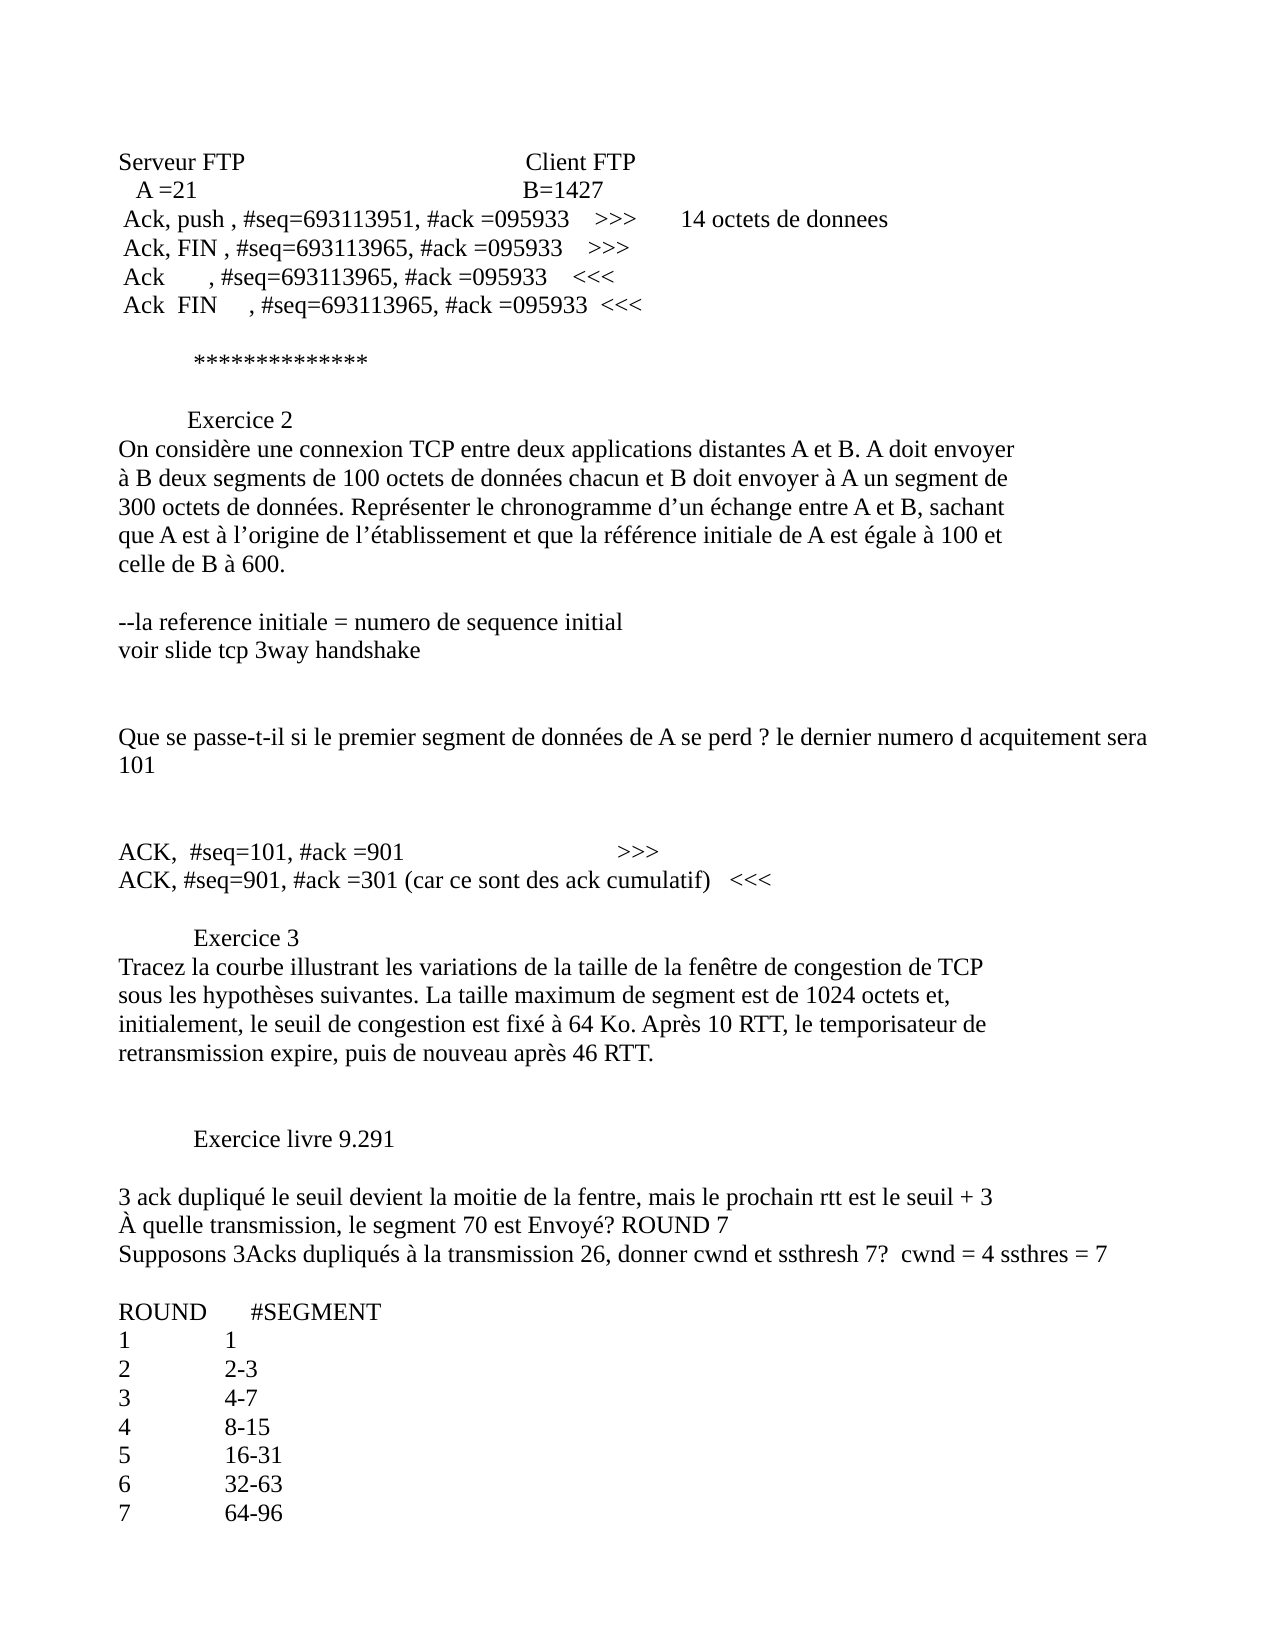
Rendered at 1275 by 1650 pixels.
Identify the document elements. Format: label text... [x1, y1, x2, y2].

text Ack, FIN , #seq=693113965, #ack =095933 >>> [118, 233, 1157, 262]
text ************** [118, 348, 1157, 377]
text ACK, #seq=901, #ack =301 (car ce sont des ack cumulatif) <<< [118, 866, 1157, 894]
text 2 2-3 [118, 1354, 1157, 1383]
text 3 ack dupliqué le seuil devient la moitie de la fentre, mais le prochain rtt est le seuil + 3 [118, 1182, 1157, 1211]
text sous les hypothèses suivantes. La taille maximum de segment est de 1024 octets et, [118, 981, 1157, 1009]
text À quelle transmission, le segment 70 est Envoyé? ROUND 7 [118, 1211, 1157, 1239]
text 5 16-31 [118, 1441, 1157, 1469]
text A =21 B=1427 [118, 176, 1157, 204]
text On considère une connexion TCP entre deux applications distantes A et B. A doit envoyer [118, 434, 1157, 463]
text --la reference initiale = numero de sequence initial [118, 607, 1157, 636]
text 7 64-96 [118, 1498, 1157, 1527]
text Serveur FTP Client FTP [118, 147, 1157, 176]
text Exercice livre 9.291 [118, 1124, 1157, 1153]
text Exercice 2 [118, 406, 1157, 434]
text que A est à l’origine de l’établissement et que la référence initiale de A est égale à 100 et [118, 521, 1157, 549]
text 6 32-63 [118, 1469, 1157, 1498]
text Supposons 3Acks dupliqués à la transmission 26, donner cwnd et ssthresh 7? cwnd = 4 ssthres = 7 [118, 1239, 1157, 1268]
text Que se passe-t-il si le premier segment de données de A se perd ? le dernier numero d acquitement sera 101 [118, 722, 1157, 779]
text Ack , #seq=693113965, #ack =095933 <<< [118, 262, 1157, 291]
text initialement, le seuil de congestion est fixé à 64 Ko. Après 10 RTT, le temporisateur de [118, 1009, 1157, 1038]
text 3 4-7 [118, 1383, 1157, 1412]
text Exercice 3 [118, 923, 1157, 952]
text ACK, #seq=101, #ack =901 >>> [118, 837, 1157, 866]
text 300 octets de données. Représenter le chronogramme d’un échange entre A et B, sachant [118, 492, 1157, 521]
text celle de B à 600. [118, 549, 1157, 578]
text Ack, push , #seq=693113951, #ack =095933 >>> 14 octets de donnees [118, 204, 1157, 233]
text 4 8-15 [118, 1412, 1157, 1441]
text Ack FIN , #seq=693113965, #ack =095933 <<< [118, 291, 1157, 319]
text retransmission expire, puis de nouveau après 46 RTT. [118, 1038, 1157, 1067]
text voir slide tcp 3way handshake [118, 636, 1157, 664]
text Tracez la courbe illustrant les variations de la taille de la fenêtre de congestion de TCP [118, 952, 1157, 981]
text ROUND #SEGMENT [118, 1297, 1157, 1326]
text 1 1 [118, 1326, 1157, 1354]
text à B deux segments de 100 octets de données chacun et B doit envoyer à A un segment de [118, 463, 1157, 492]
